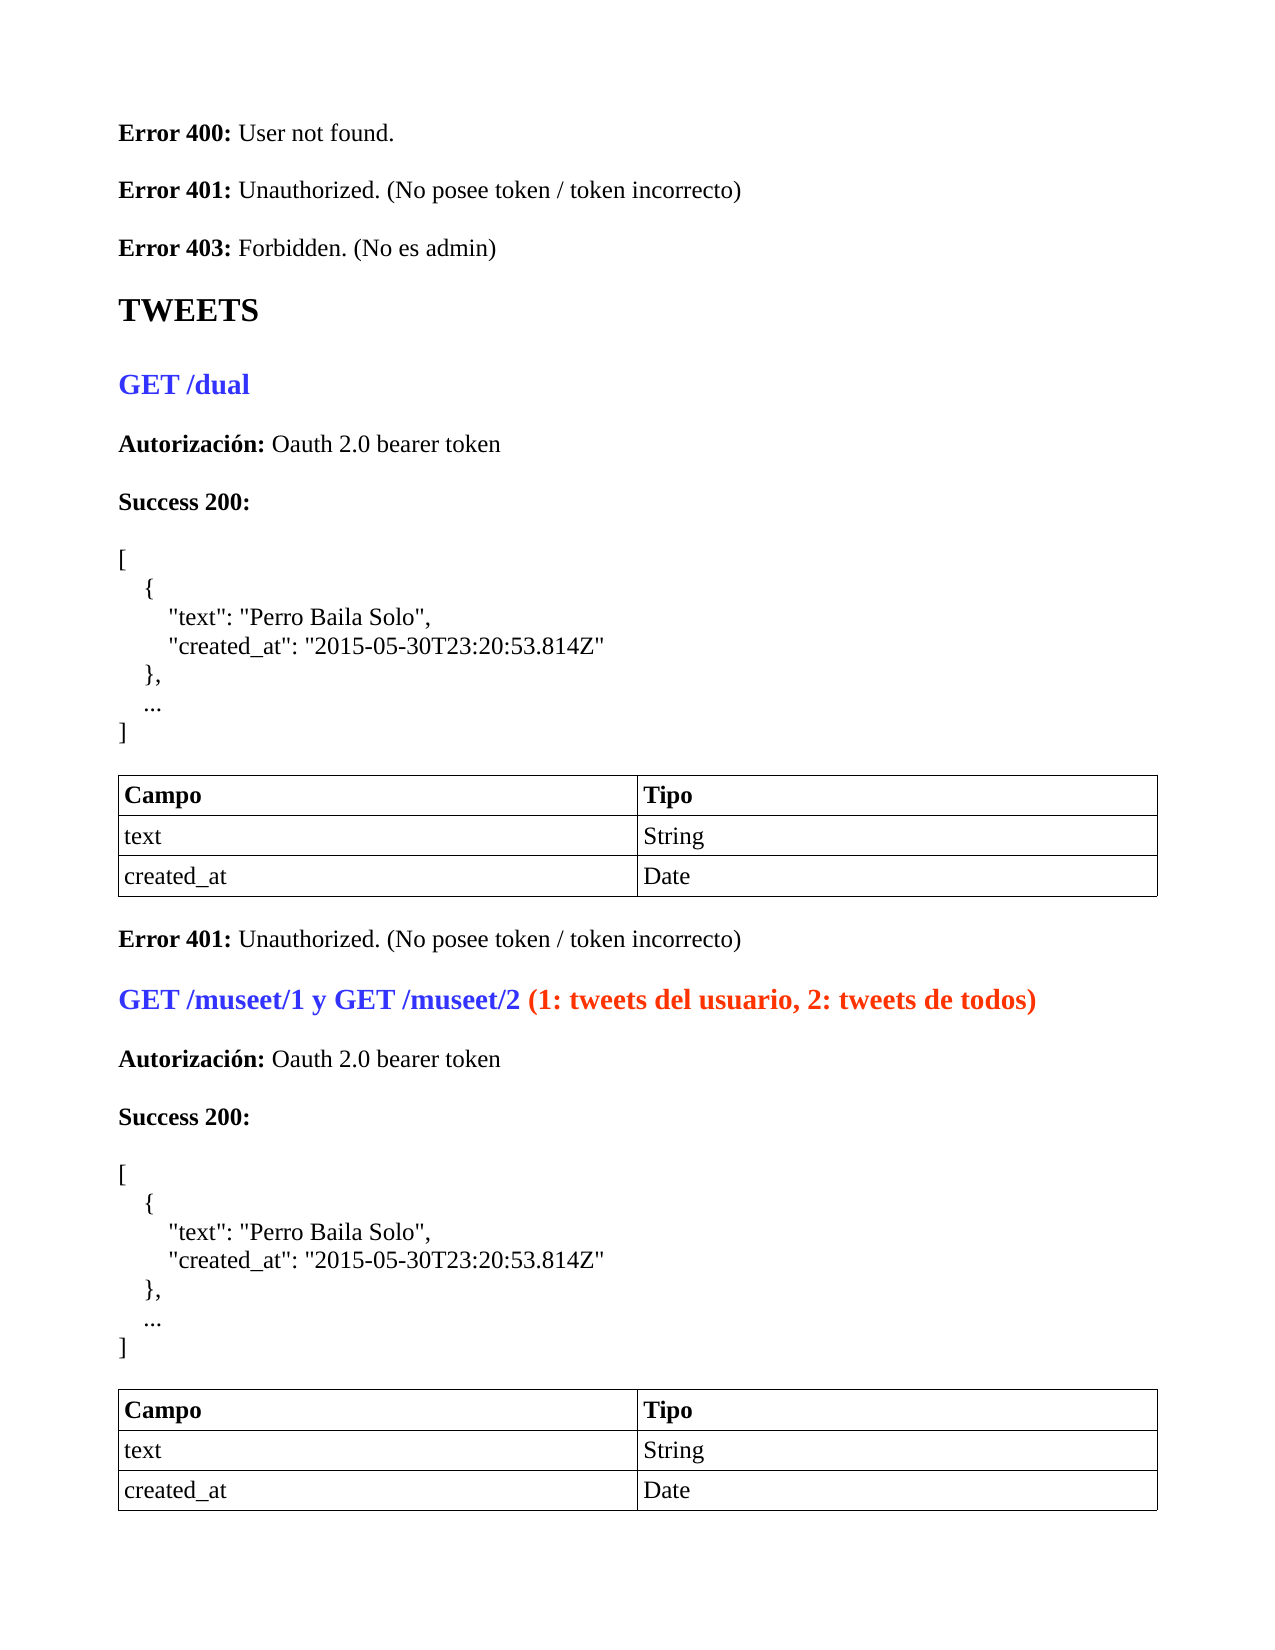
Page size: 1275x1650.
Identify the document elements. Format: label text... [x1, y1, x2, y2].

text "text": "Perro Baila Solo", [118, 1217, 1157, 1245]
text "text": "Perro Baila Solo", [118, 602, 1157, 631]
text Error 403: Forbidden. (No es admin) [118, 233, 1157, 262]
text "created_at": "2015-05-30T23:20:53.814Z" [118, 631, 1157, 659]
text GET /museet/1 y GET /museet/2 (1: tweets del usuario, 2: tweets de todos) [118, 982, 1157, 1015]
text Error 401: Unauthorized. (No posee token / token incorrecto) [118, 924, 1157, 953]
table_cell Date [638, 1471, 1157, 1510]
text Error 400: User not found. [118, 118, 1157, 147]
text ... [118, 688, 1157, 717]
text [ [118, 1159, 1157, 1188]
text Error 401: Unauthorized. (No posee token / token incorrecto) [118, 176, 1157, 204]
table_cell text [119, 816, 637, 855]
text TWEETS [118, 291, 1157, 329]
table_header Campo [119, 776, 637, 815]
text ] [118, 1332, 1157, 1360]
text GET /dual [118, 367, 1157, 401]
text "created_at": "2015-05-30T23:20:53.814Z" [118, 1245, 1157, 1274]
table_cell text [119, 1431, 637, 1470]
text }, [118, 1274, 1157, 1303]
text Success 200: [118, 487, 1157, 516]
text Autorización: Oauth 2.0 bearer token [118, 1044, 1157, 1073]
table_cell Date [638, 856, 1157, 896]
table_header Tipo [638, 1390, 1157, 1429]
text Success 200: [118, 1102, 1157, 1130]
table_cell created_at [119, 1471, 637, 1510]
text ... [118, 1303, 1157, 1332]
table_cell String [638, 1431, 1157, 1470]
text Autorización: Oauth 2.0 bearer token [118, 429, 1157, 458]
text { [118, 573, 1157, 602]
text }, [118, 659, 1157, 688]
text [ [118, 544, 1157, 573]
text ] [118, 717, 1157, 746]
table_cell String [638, 816, 1157, 855]
table_cell created_at [119, 856, 637, 896]
text { [118, 1188, 1157, 1217]
table_header Campo [119, 1390, 637, 1429]
table_header Tipo [638, 776, 1157, 815]
